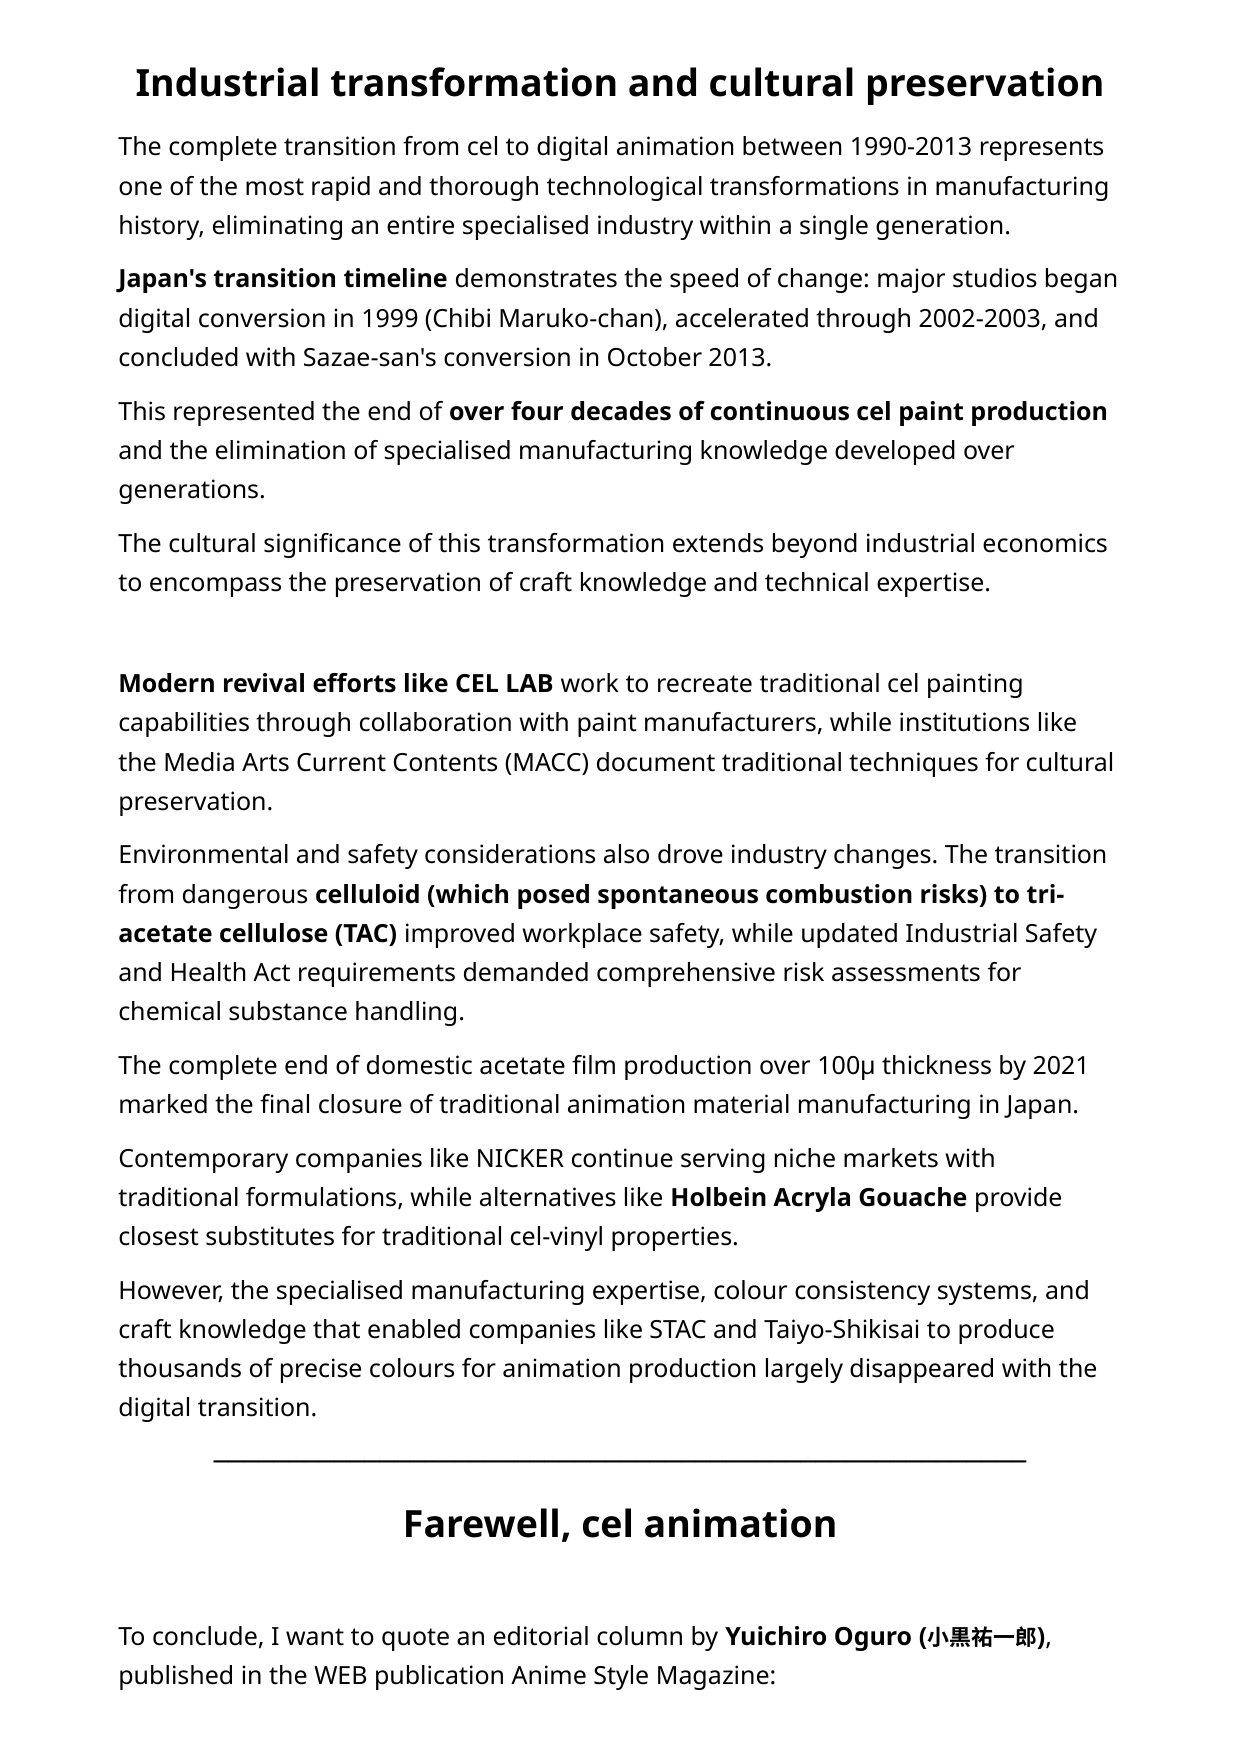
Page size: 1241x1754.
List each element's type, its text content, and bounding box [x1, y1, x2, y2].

text The complete end of domestic acetate film production over 100μ thickness by 2021 marked the final closure of traditional animation material manufacturing in Japan. [118, 1047, 1122, 1121]
text The complete transition from cel to digital animation between 1990-2013 represents one of the most rapid and thorough technological transformations in manufacturing history, eliminating an entire specialised industry within a single generation. [118, 129, 1122, 241]
subtitle Industrial transformation and cultural preservation [118, 56, 1122, 107]
text Japan's transition timeline demonstrates the speed of change: major studios began digital conversion in 1999 (Chibi Maruko-chan), accelerated through 2002-2003, and concluded with Sazae-san's conversion in October 2013. [118, 261, 1122, 373]
subtitle Farewell, cel animation [118, 1497, 1122, 1548]
text This represented the end of over four decades of continuous cel paint production and the elimination of specialised manufacturing knowledge developed over generations. [118, 393, 1122, 506]
text To conclude, I want to quote an editorial column by Yuichiro Oguro (小黒祐一郎), published in the WEB publication Anime Style Magazine: [118, 1618, 1122, 1692]
text Modern revival efforts like CEL LAB work to recreate traditional cel painting capabilities through collaboration with paint manufacturers, while institutions like the Media Arts Current Contents (MACC) document traditional techniques for cultural preservation. [118, 666, 1122, 817]
text The cultural significance of this transformation extends beyond industrial economics to encompass the preservation of craft knowledge and technical expertise. [118, 525, 1122, 598]
text ────────────────────────────────────────────────────── [118, 1444, 1122, 1478]
text However, the specialised manufacturing expertise, colour consistency systems, and craft knowledge that enabled companies like STAC and Taiyo-Shikisai to produce thousands of precise colours for animation production largely disappeared with the digital transition. [118, 1272, 1122, 1424]
text Contemporary companies like NICKER continue serving niche markets with traditional formulations, while alternatives like Holbein Acryla Gouache provide closest substitutes for traditional cel-vinyl properties. [118, 1140, 1122, 1253]
text Environmental and safety considerations also drove industry changes. The transition from dangerous celluloid (which posed spontaneous combustion risks) to tri-acetate cellulose (TAC) improved workplace safety, while updated Industrial Safety and Health Act requirements demanded comprehensive risk assessments for chemical substance handling. [118, 837, 1122, 1028]
